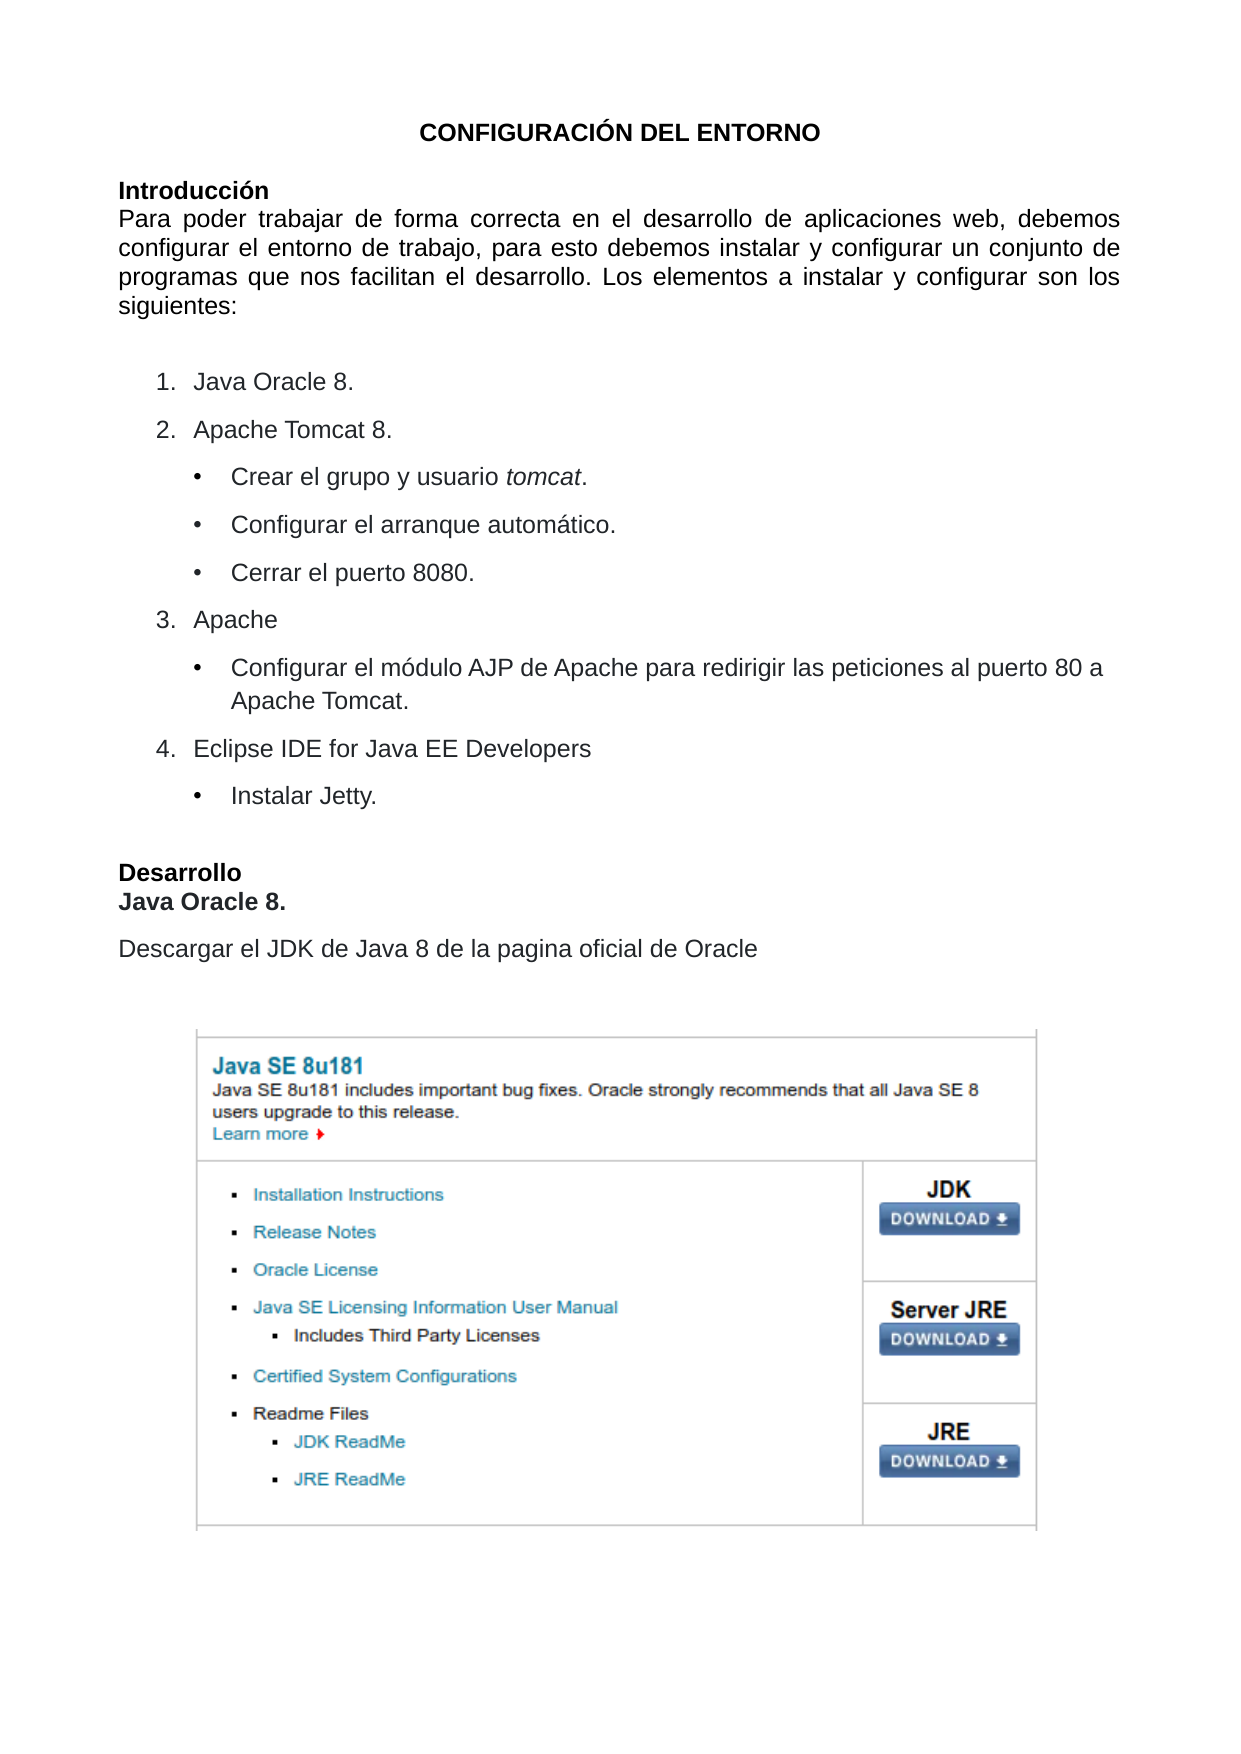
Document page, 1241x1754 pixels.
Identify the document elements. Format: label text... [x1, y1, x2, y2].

list Apache Tomcat 8. [156, 414, 1122, 443]
list Configurar el módulo AJP de Apache para redirigir las peticiones al puerto 80 a Apache Tomcat. [193, 653, 1122, 715]
text Descargar el JDK de Java 8 de la pagina oficial de Oracle [118, 934, 1122, 963]
text Introducción [118, 176, 1122, 204]
text CONFIGURACIÓN DEL ENTORNO [118, 118, 1122, 147]
text Java Oracle 8. [118, 886, 1122, 915]
text Desarrollo [118, 858, 1122, 886]
list Cerrar el puerto 8080. [193, 558, 1122, 586]
text Para poder trabajar de forma correcta en el desarrollo de aplicaciones web, debemos configurar el entorno de trabajo, para esto debemos instalar y configurar un conjunto de programas que nos facilitan el desarrollo. Los elementos a instalar y configurar son los siguientes: [118, 204, 1122, 319]
list Apache [156, 605, 1122, 634]
picture [190, 1029, 1050, 1531]
list Instalar Jetty. [193, 781, 1122, 810]
list Configurar el arranque automático. [193, 510, 1122, 539]
list Crear el grupo y usuario tomcat. [193, 462, 1122, 491]
list Eclipse IDE for Java EE Developers [156, 734, 1122, 762]
list Java Oracle 8. [156, 367, 1122, 396]
